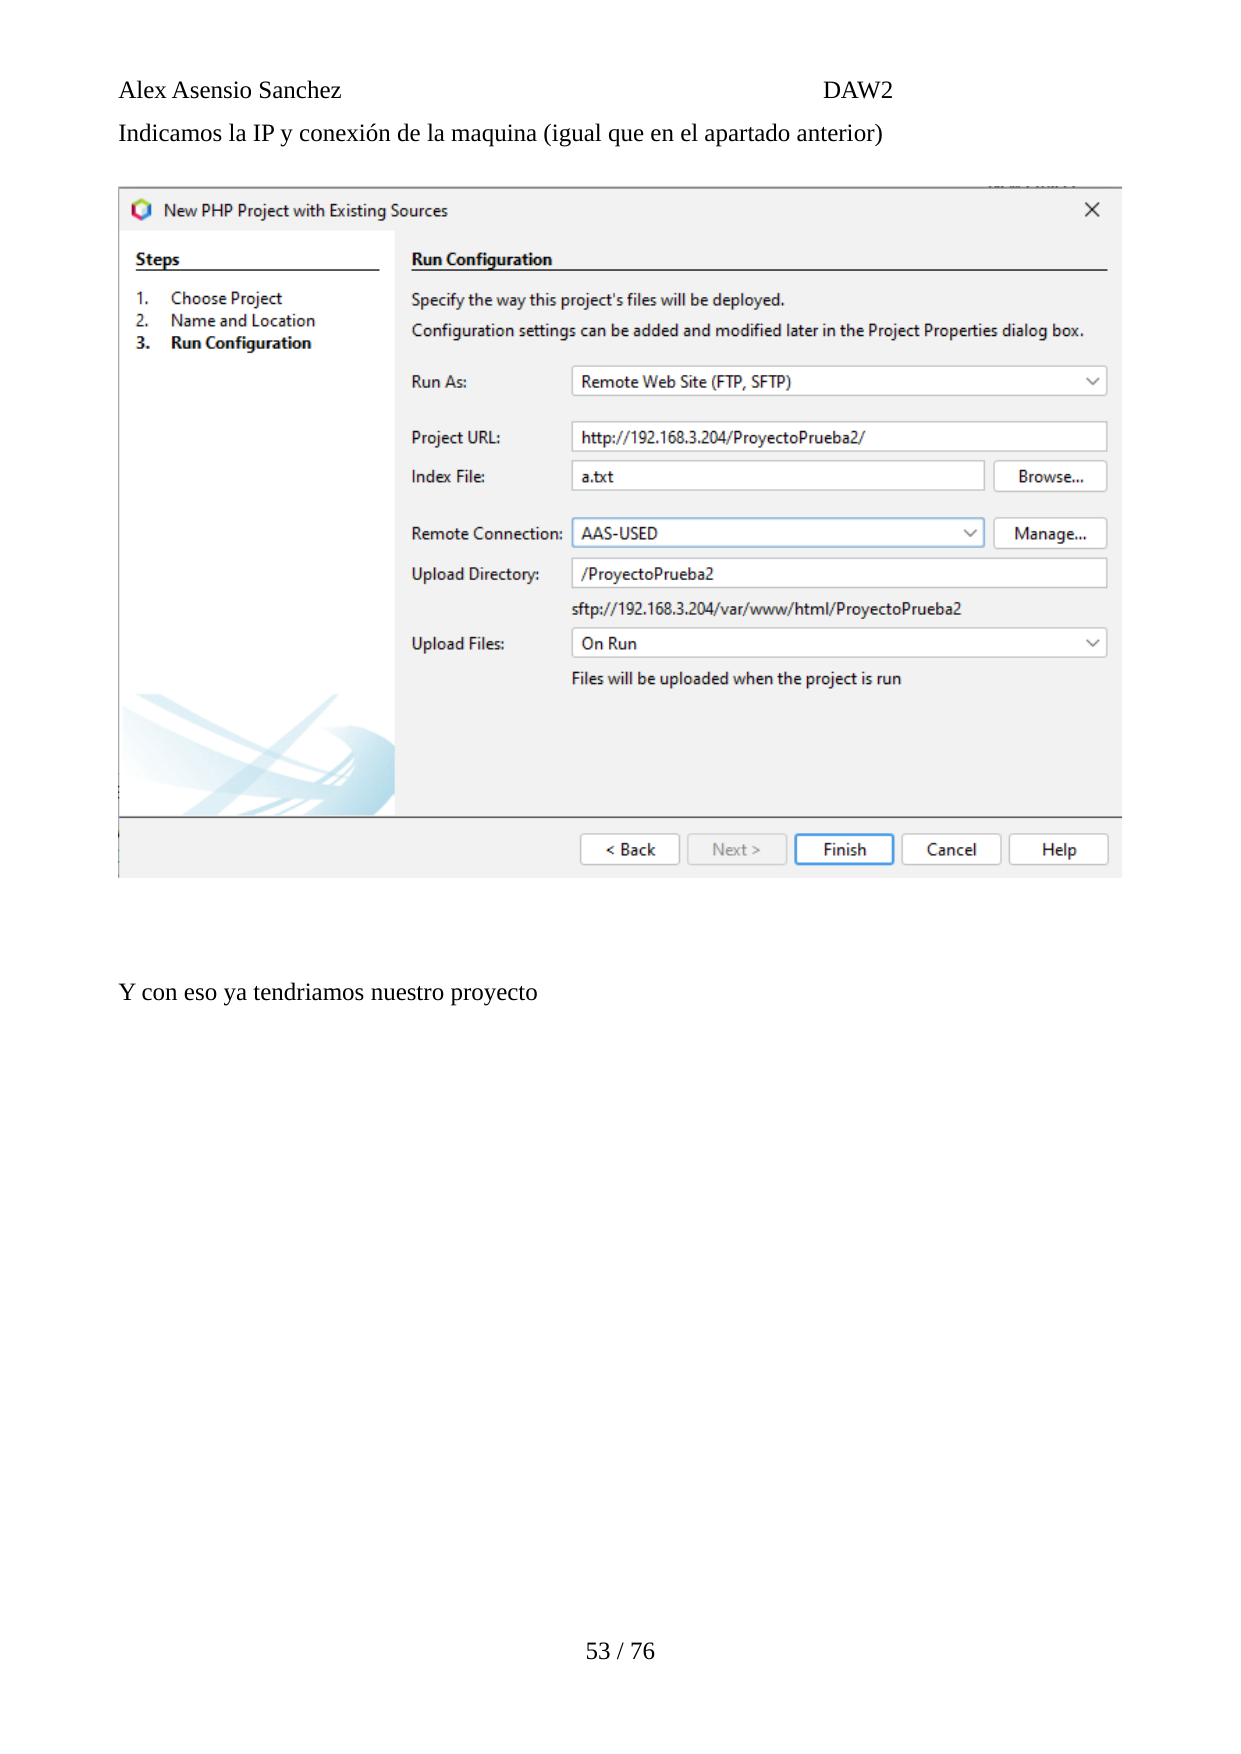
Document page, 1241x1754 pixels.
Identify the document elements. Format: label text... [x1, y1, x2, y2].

picture [118, 186, 1123, 878]
text Y con eso ya tendriamos nuestro proyecto [118, 977, 1122, 1005]
text Indicamos la IP y conexión de la maquina (igual que en el apartado anterior) [118, 118, 1122, 147]
